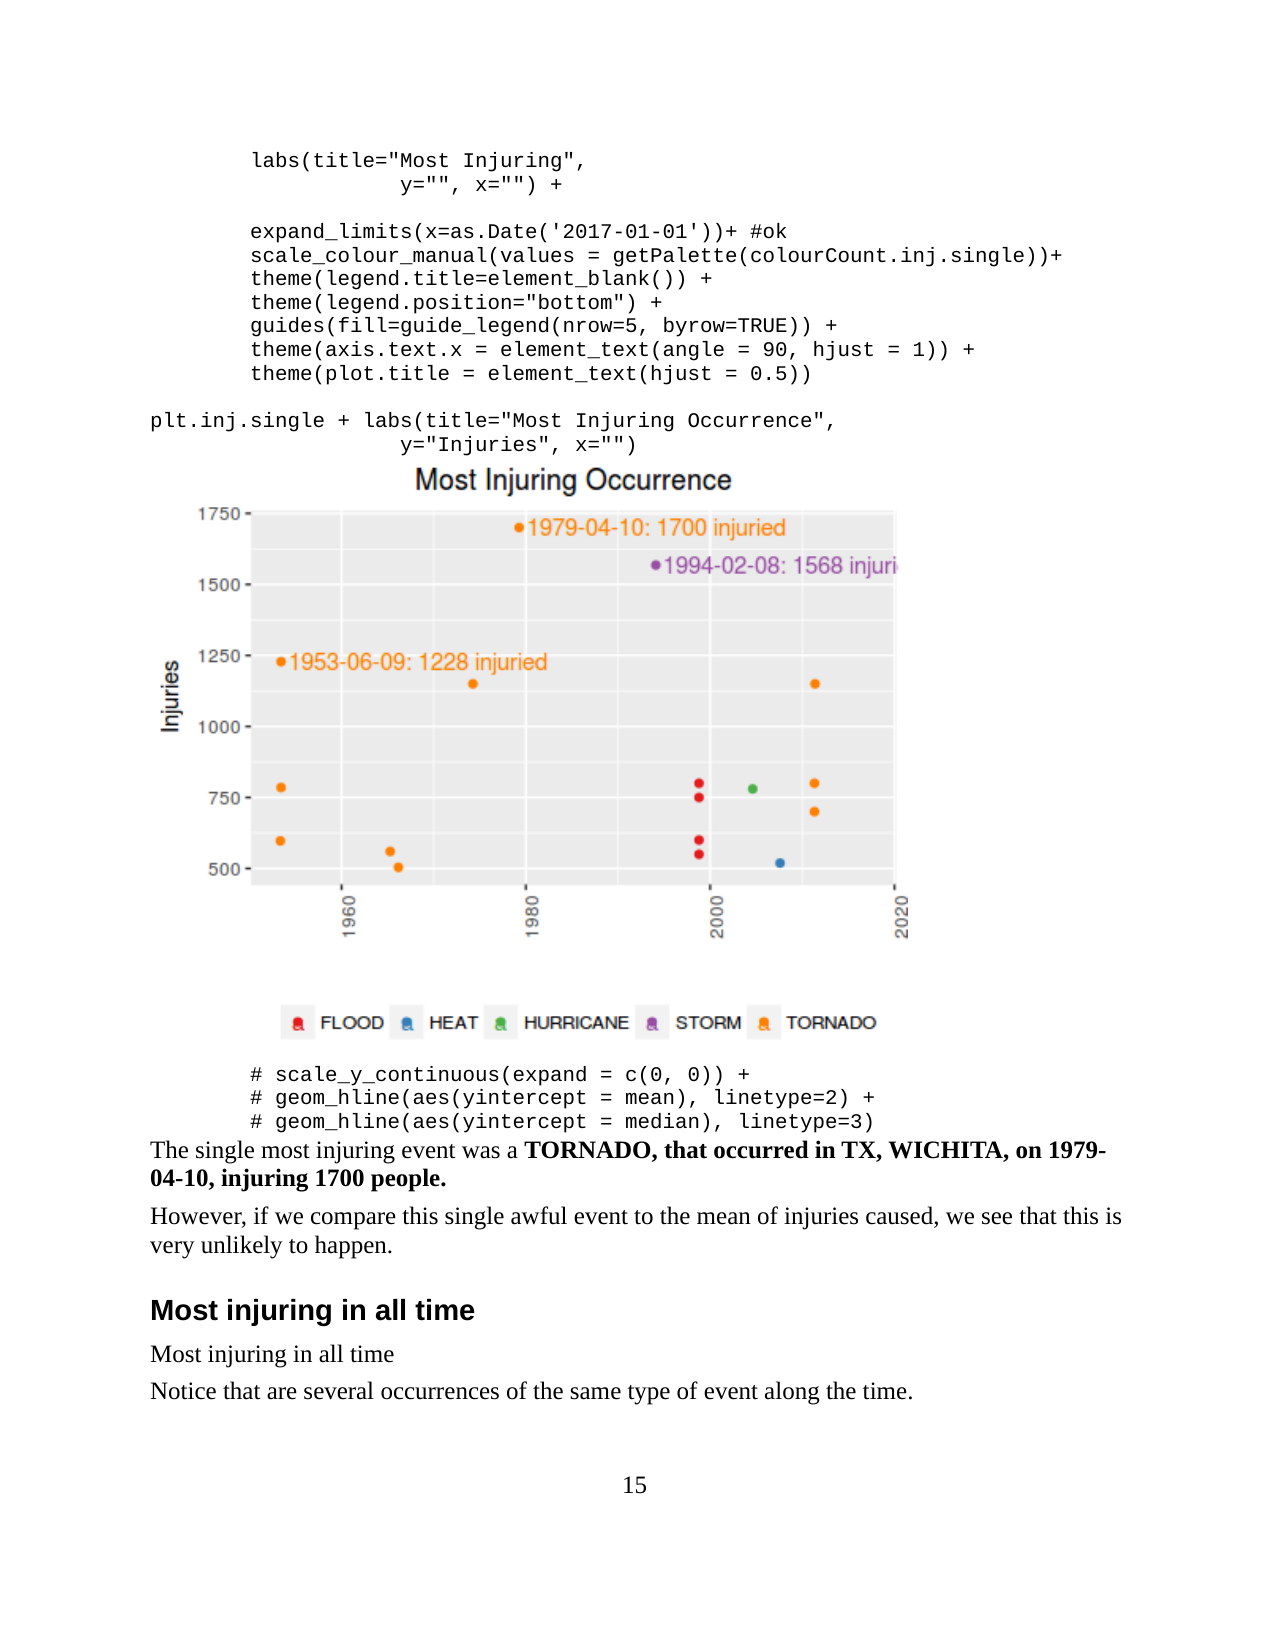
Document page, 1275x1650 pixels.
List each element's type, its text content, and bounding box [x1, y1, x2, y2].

text # scale_y_continuous(expand = c(0, 0)) + [150, 1064, 1125, 1087]
text scale_colour_manual(values = getPalette(colourCount.inj.single))+ [150, 244, 1125, 268]
text Most injuring in all time [150, 1339, 1125, 1367]
subtitle Most injuring in all time [150, 1293, 1125, 1326]
text theme(legend.position="bottom") + [150, 292, 1125, 316]
text # geom_hline(aes(yintercept = median), linetype=3) [150, 1111, 1125, 1135]
text guides(fill=guide_legend(nrow=5, byrow=TRUE)) + [150, 316, 1125, 339]
text # geom_hline(aes(yintercept = mean), linetype=2) + [150, 1087, 1125, 1111]
text theme(axis.text.x = element_text(angle = 90, hjust = 1)) + [150, 339, 1125, 363]
text Notice that are several occurrences of the same type of event along the time. [150, 1376, 1125, 1405]
text labs(title="Most Injuring", [150, 150, 1125, 174]
text theme(legend.title=element_blank()) + [150, 268, 1125, 292]
picture [150, 457, 908, 1064]
text plt.inj.single + labs(title="Most Injuring Occurrence", [150, 410, 1125, 434]
text y="Injuries", x="") [150, 434, 1125, 457]
text y="", x="") + [150, 174, 1125, 197]
text However, if we compare this single awful event to the mean of injuries caused, we see that this is very unlikely to happen. [150, 1201, 1125, 1259]
text theme(plot.title = element_text(hjust = 0.5)) [150, 363, 1125, 386]
text expand_limits(x=as.Date('2017-01-01'))+ #ok [150, 221, 1125, 244]
text The single most injuring event was a TORNADO, that occurred in TX, WICHITA, on 1979-04-10, injuring 1700 people. [150, 1135, 1125, 1192]
